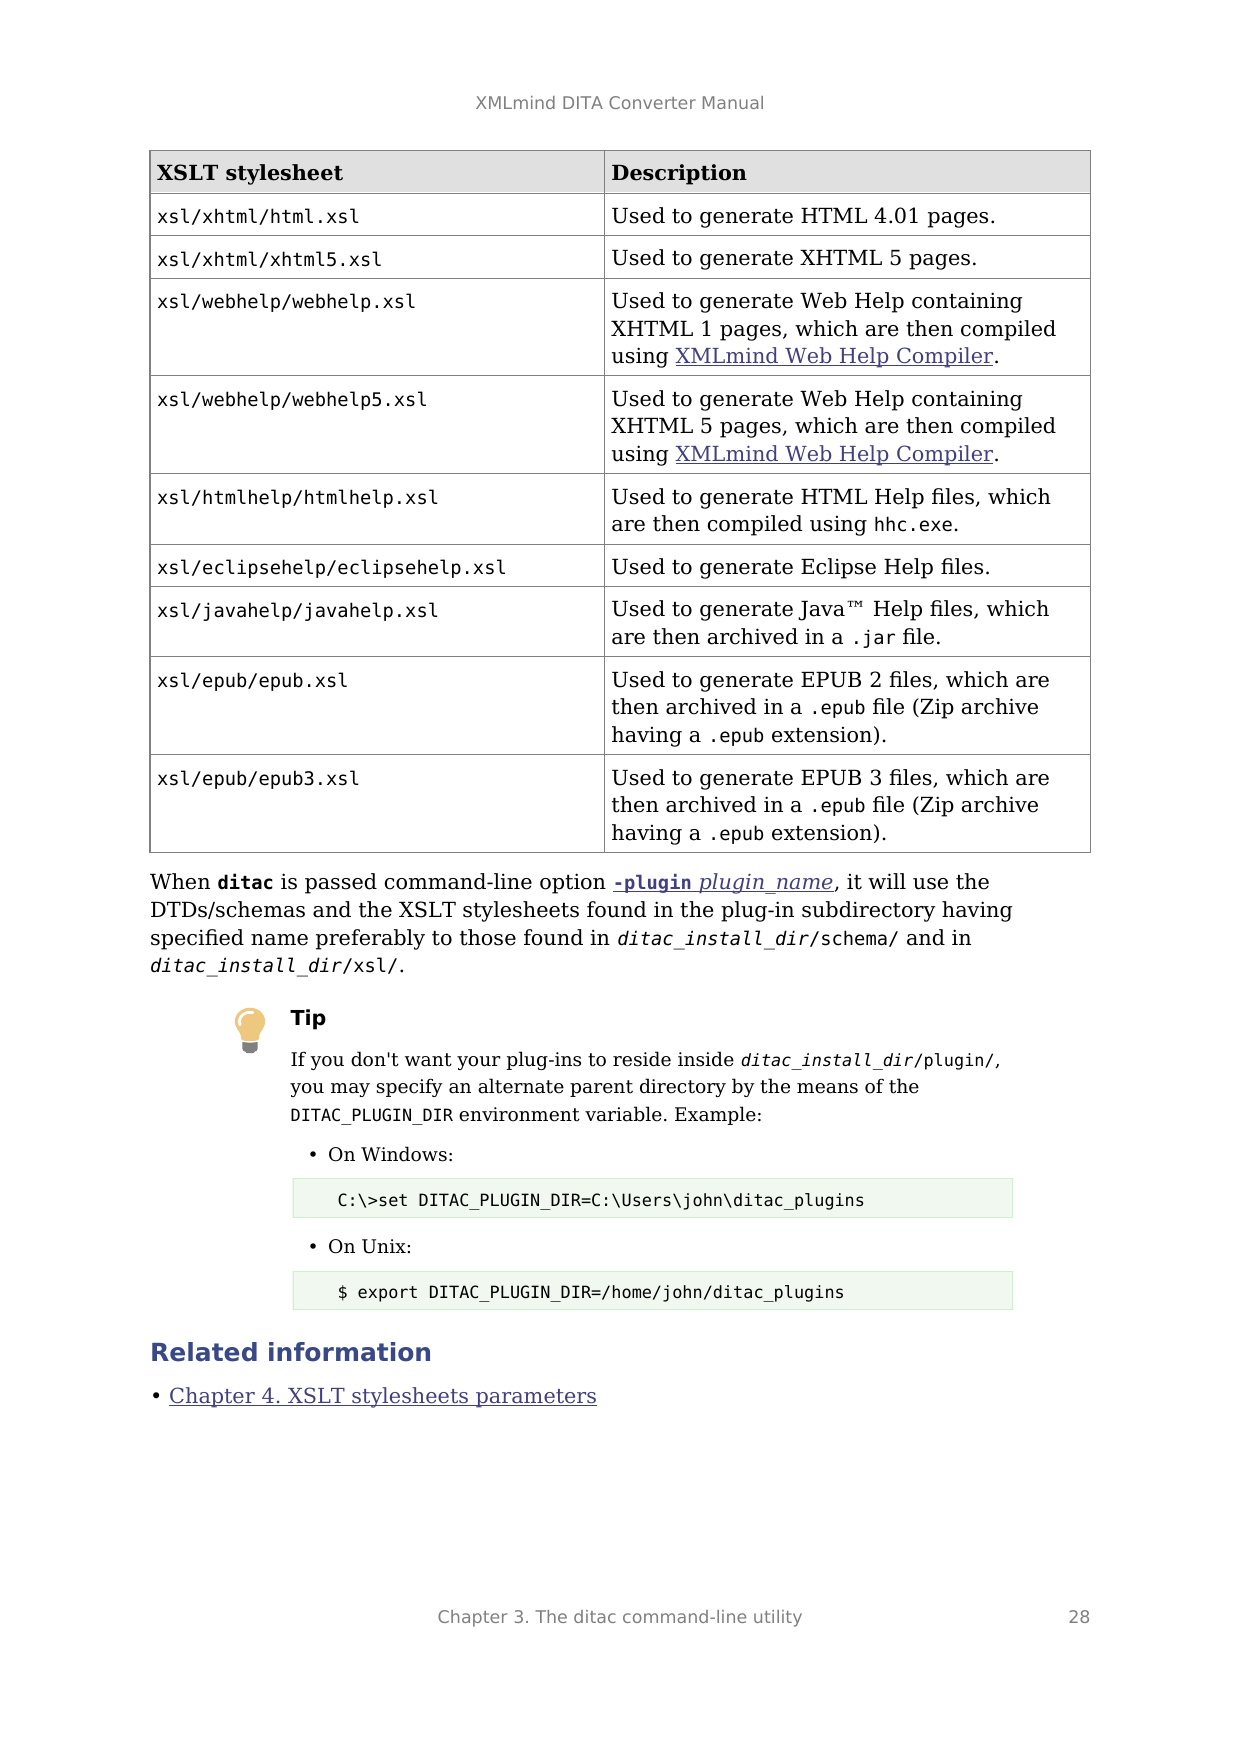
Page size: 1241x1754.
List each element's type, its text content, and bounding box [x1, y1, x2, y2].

table_header XSLT stylesheet [151, 151, 604, 192]
table_cell Used to generate Web Help containing XHTML 5 pages, which are then compiled using XMLmind Web Help Compiler. [605, 376, 1090, 473]
table_cell Used to generate HTML Help files, which are then compiled using hhc.exe. [605, 474, 1090, 543]
table_cell xsl/javahelp/javahelp.xsl [151, 587, 604, 656]
text Related information [150, 1338, 1090, 1367]
table_cell xsl/eclipsehelp/eclipsehelp.xsl [151, 545, 604, 586]
table_header [225, 1005, 290, 1310]
table_header Tip If you don't want your plug-ins to reside inside ditac_install_dir/plugin/, you may specify an alternate parent directory by the means of the DITAC_PLUGIN_DIR environment variable. Example: On Windows: C:\>set DITAC_PLUGIN_DIR=C:\Users\john\ditac_plugins On Unix: $ export DITAC_PLUGIN_DIR=/home/john/ditac_plugins [290, 1005, 1015, 1310]
table_cell xsl/xhtml/html.xsl [151, 194, 604, 235]
table_header Description [605, 151, 1090, 192]
text • Chapter 4. XSLT stylesheets parameters [150, 1381, 1090, 1408]
table_cell Used to generate HTML 4.01 pages. [605, 194, 1090, 235]
table_cell xsl/epub/epub3.xsl [151, 755, 604, 852]
table_cell Used to generate Eclipse Help files. [605, 545, 1090, 586]
table_cell Used to generate Java™ Help files, which are then archived in a .jar file. [605, 587, 1090, 656]
table_cell Used to generate EPUB 2 files, which are then archived in a .epub file (Zip archive having a .epub extension). [605, 657, 1090, 754]
table_cell xsl/xhtml/xhtml5.xsl [151, 236, 604, 277]
table_cell Used to generate EPUB 3 files, which are then archived in a .epub file (Zip archive having a .epub extension). [605, 755, 1090, 852]
table_cell xsl/webhelp/webhelp5.xsl [151, 376, 604, 473]
table_cell Used to generate XHTML 5 pages. [605, 236, 1090, 277]
table_cell xsl/webhelp/webhelp.xsl [151, 279, 604, 375]
table_cell Used to generate Web Help containing XHTML 1 pages, which are then compiled using XMLmind Web Help Compiler. [605, 279, 1090, 375]
table_cell xsl/epub/epub.xsl [151, 657, 604, 754]
table_cell xsl/htmlhelp/htmlhelp.xsl [151, 474, 604, 543]
text When ditac is passed command-line option -plugin plugin_name, it will use the DTDs/schemas and the XSLT stylesheets found in the plug-in subdirectory having specified name preferably to those found in ditac_install_dir/schema/ and in ditac_install_dir/xsl/. [150, 867, 1090, 978]
